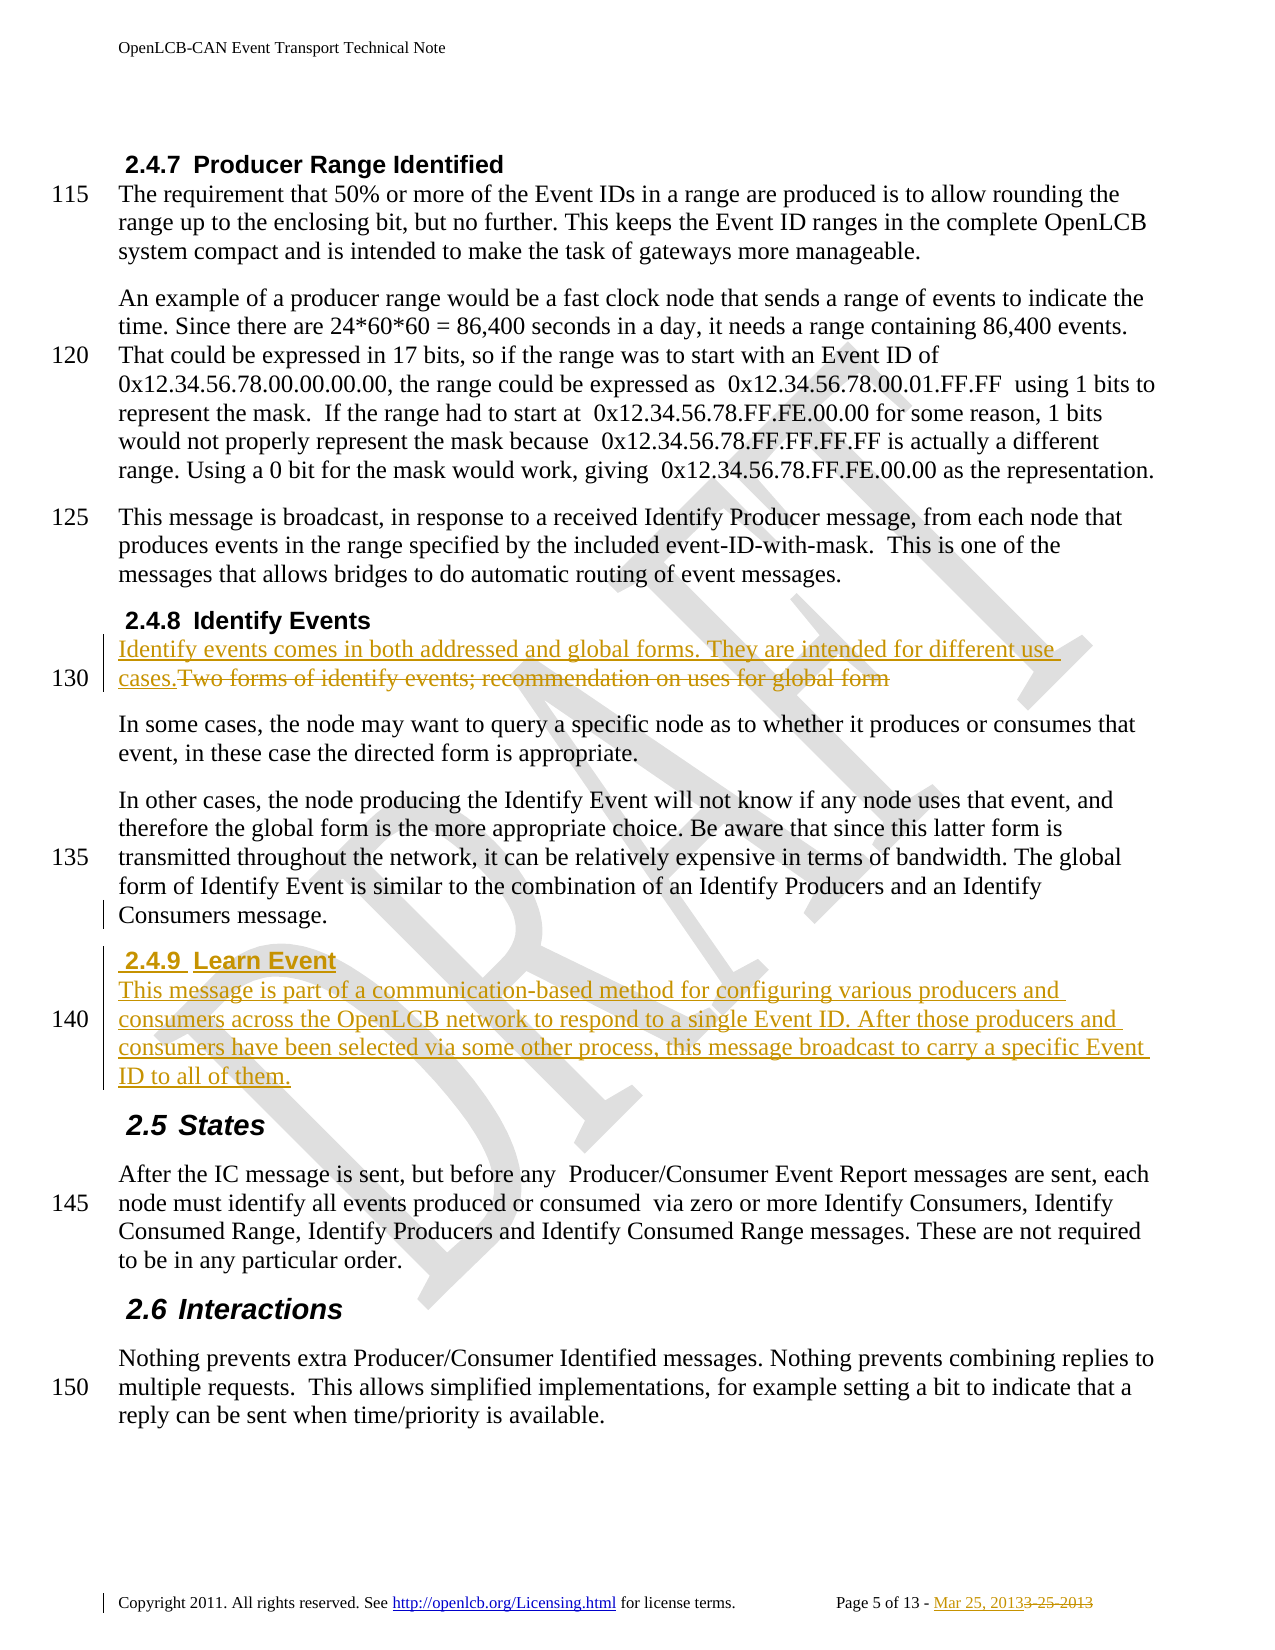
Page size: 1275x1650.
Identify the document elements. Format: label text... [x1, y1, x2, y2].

text Identify events comes in both addressed and global forms. They are intended for different use cases. [839, 634, 1020, 659]
subtitle [599, 1108, 1157, 1141]
text This message is broadcast, in response to a received Identify Producer message, from each node that produces events in the range specified by the included event-ID-with-mask. This is one of the messages that allows bridges to do automatic routing of event messages. [665, 502, 949, 588]
subtitle Learn Event [716, 946, 1157, 975]
text In some cases, the node may want to query a specific node as to whether it produces or consumes that event, in these case the directed form is appropriate. [812, 709, 1157, 767]
subtitle Learn Event [452, 946, 510, 975]
text After the IC message is sent, but before any Producer/Consumer Event Report messages are sent, each node must identify all events produced or consumed via zero or more Identify Consumers, Identify Consumed Range, Identify Producers and Identify Consumed Range messages. These are not required to be in any particular order. [355, 1159, 494, 1251]
subtitle [495, 1108, 584, 1141]
text After the IC message is sent, but before any Producer/Consumer Event Report messages are sent, each node must identify all events produced or consumed via zero or more Identify Consumers, Identify Consumed Range, Identify Producers and Identify Consumed Range messages. These are not required to be in any particular order. [466, 1159, 1157, 1274]
text Identify events comes in both addressed and global forms. They are intended for different use cases. [118, 634, 719, 659]
subtitle Learn Event [306, 946, 438, 975]
subtitle Learn Event [118, 946, 257, 975]
text Identify events comes in both addressed and global forms. They are intended for different use cases. [540, 661, 739, 679]
text This message is part of a communication-based method for configuring various producers and consumers across the OpenLCB network to respond to a single Event ID. After those producers and consumers have been selected via some other process, this message broadcast to carry a specific Event ID to all of them. [536, 975, 1157, 1090]
text Identify events comes in both addressed and global forms. They are intended for different use cases. [1048, 634, 1157, 692]
subtitle Learn Event [544, 946, 715, 975]
text In some cases, the node may want to query a specific node as to whether it produces or consumes that event, in these case the directed form is appropriate. [611, 709, 827, 767]
text An example of a producer range would be a fast clock node that sends a range of events to indicate the time. Since there are 24*60*60 = 86,400 seconds in a day, it needs a range containing 86,400 events. That could be expressed in 17 bits, so if the range was to start with an Event ID of 0x12.34.56.78.00.00.00.00, the range could be expressed as 0x12.34.56.78.00.01.FF.FF using 1 bits to represent the mask. If the range had to start at 0x12.34.56.78.FF.FE.00.00 for some reason, 1 bits would not properly represent the mask because 0x12.34.56.78.FF.FF.FF.FF is actually a different range. Using a 0 bit for the mask would work, giving 0x12.34.56.78.FF.FE.00.00 as the representation. [118, 283, 1157, 484]
text Nothing prevents extra Producer/Consumer Identified messages. Nothing prevents combining replies to multiple requests. This allows simplified implementations, for example setting a bit to indicate that a reply can be sent when time/priority is available. [118, 1343, 1157, 1429]
subtitle Producer Range Identified [118, 150, 1157, 179]
text After the IC message is sent, but before any Producer/Consumer Event Report messages are sent, each node must identify all events produced or consumed via zero or more Identify Consumers, Identify Consumed Range, Identify Producers and Identify Consumed Range messages. These are not required to be in any particular order. [118, 1159, 427, 1274]
text In some cases, the node may want to query a specific node as to whether it produces or consumes that event, in these case the directed form is appropriate. [552, 709, 640, 767]
subtitle [709, 606, 817, 634]
text Identify events comes in both addressed and global forms. They are intended for different use cases. [118, 661, 522, 692]
text In other cases, the node producing the Identify Event will not know if any node uses that event, and therefore the global form is the more appropriate choice. Be aware that since this latter form is transmitted throughout the network, it can be relatively expensive in terms of bandwidth. The global form of Identify Event is similar to the combination of an Identify Producers and an Identify Consumers message. [118, 785, 683, 928]
text In other cases, the node producing the Identify Event will not know if any node uses that event, and therefore the global form is the more appropriate choice. Be aware that since this latter form is transmitted throughout the network, it can be relatively expensive in terms of bandwidth. The global form of Identify Event is similar to the combination of an Identify Producers and an Identify Consumers message. [670, 785, 1157, 928]
subtitle States [118, 1108, 294, 1141]
text Identify events comes in both addressed and global forms. They are intended for different use cases. [801, 661, 1033, 692]
text In some cases, the node may want to query a specific node as to whether it produces or consumes that event, in these case the directed form is appropriate. [118, 709, 572, 767]
text The requirement that 50% or more of the Event IDs in a range are produced is to allow rounding the range up to the enclosing bit, but no further. This keeps the Event ID ranges in the complete OpenLCB system compact and is intended to make the task of gateways more manageable. [118, 179, 1157, 265]
subtitle Identify Events [118, 606, 694, 634]
text This message is broadcast, in response to a received Identify Producer message, from each node that produces events in the range specified by the included event-ID-with-mask. This is one of the messages that allows bridges to do automatic routing of event messages. [118, 502, 686, 588]
subtitle [304, 1108, 478, 1141]
subtitle Interactions [118, 1292, 1157, 1325]
text Identify events comes in both addressed and global forms. They are intended for different use cases. [577, 680, 752, 692]
text This message is broadcast, in response to a received Identify Producer message, from each node that produces events in the range specified by the included event-ID-with-mask. This is one of the messages that allows bridges to do automatic routing of event messages. [906, 502, 1157, 588]
text In other cases, the node producing the Identify Event will not know if any node uses that event, and therefore the global form is the more appropriate choice. Be aware that since this latter form is transmitted throughout the network, it can be relatively expensive in terms of bandwidth. The global form of Identify Event is similar to the combination of an Identify Producers and an Identify Consumers message. [370, 828, 515, 928]
subtitle [1010, 606, 1157, 634]
subtitle [811, 606, 995, 634]
text Identify events comes in both addressed and global forms. They are intended for different use cases. [737, 634, 818, 659]
